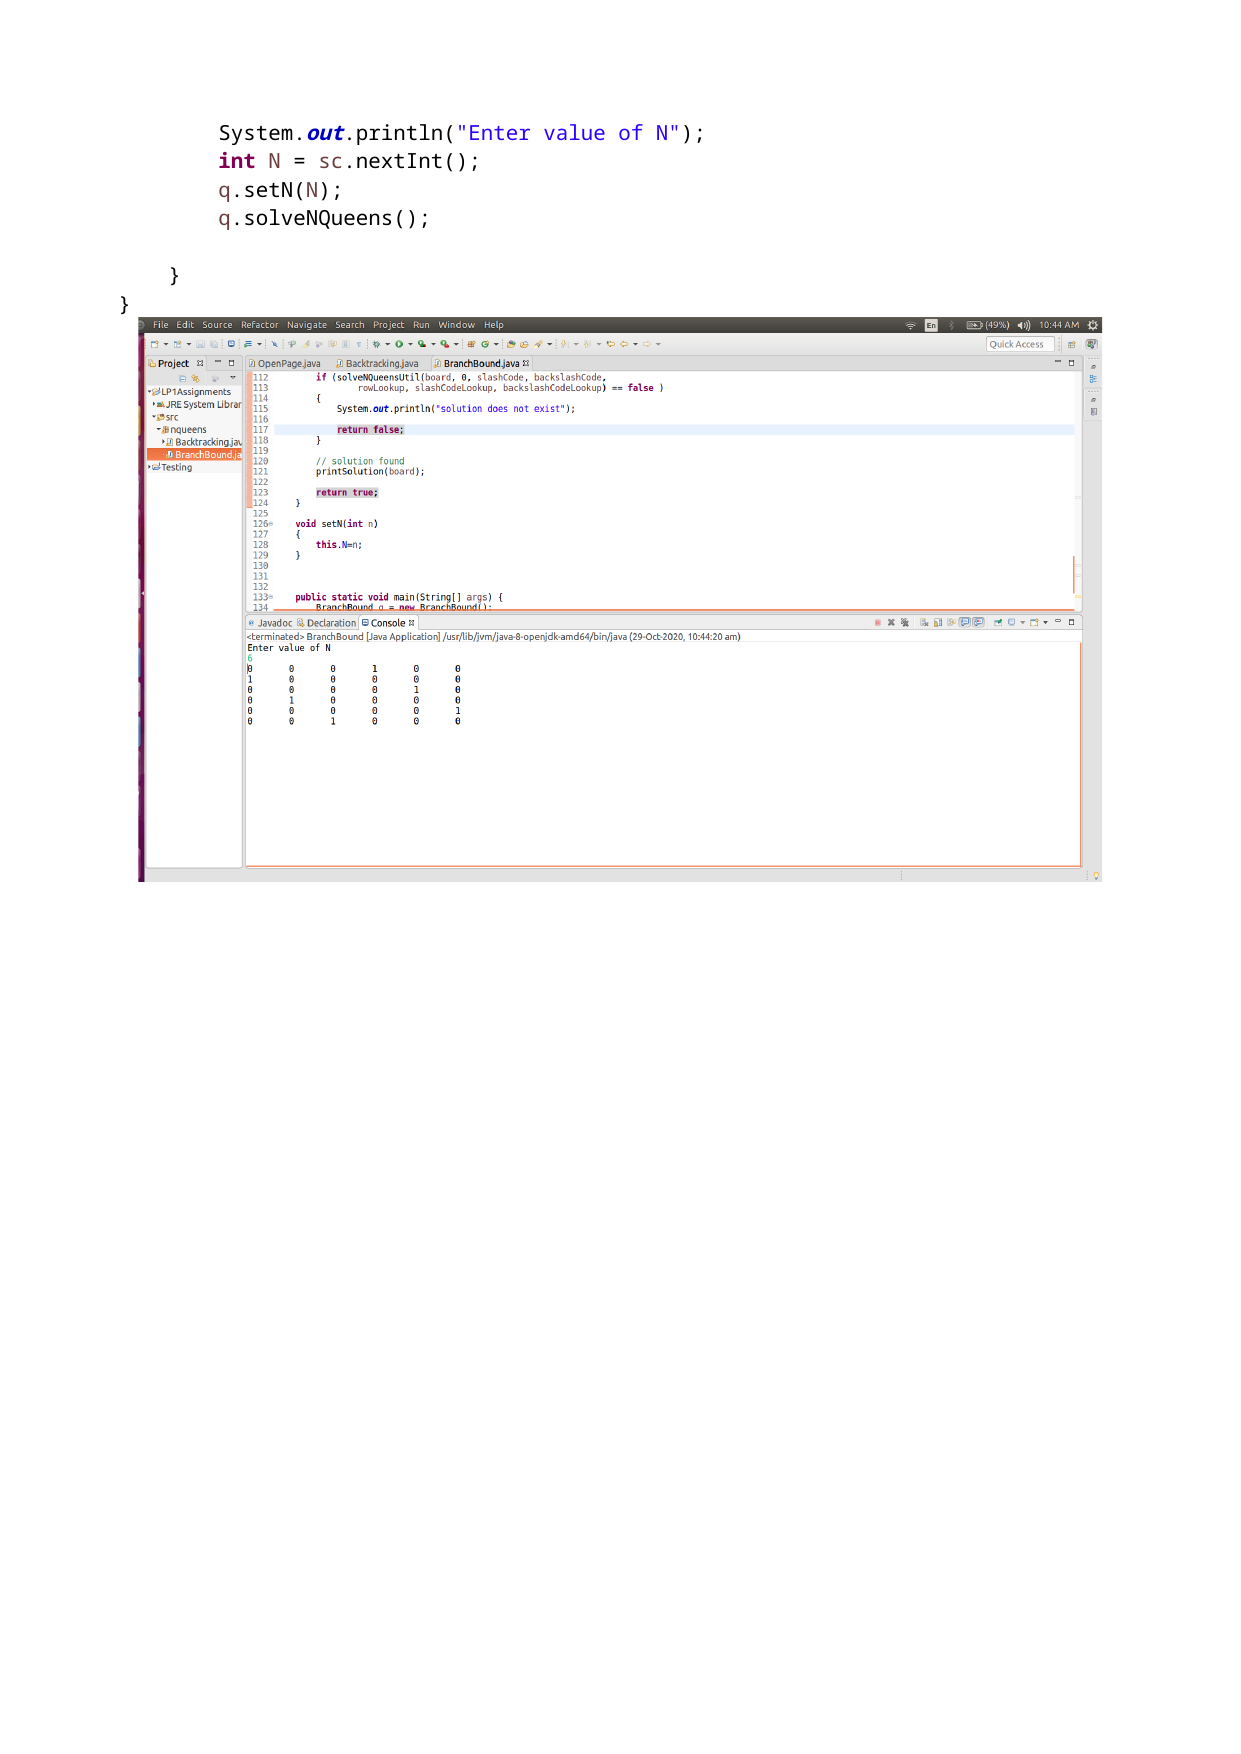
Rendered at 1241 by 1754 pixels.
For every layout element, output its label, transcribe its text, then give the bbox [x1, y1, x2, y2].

text } [118, 260, 1122, 289]
picture [138, 317, 1103, 882]
text System.out.println("Enter value of N"); [118, 118, 1122, 147]
text q.solveNQueens(); [118, 203, 1122, 232]
text q.setN(N); [118, 175, 1122, 203]
text } [118, 289, 1122, 317]
text int N = sc.nextInt(); [118, 147, 1122, 175]
